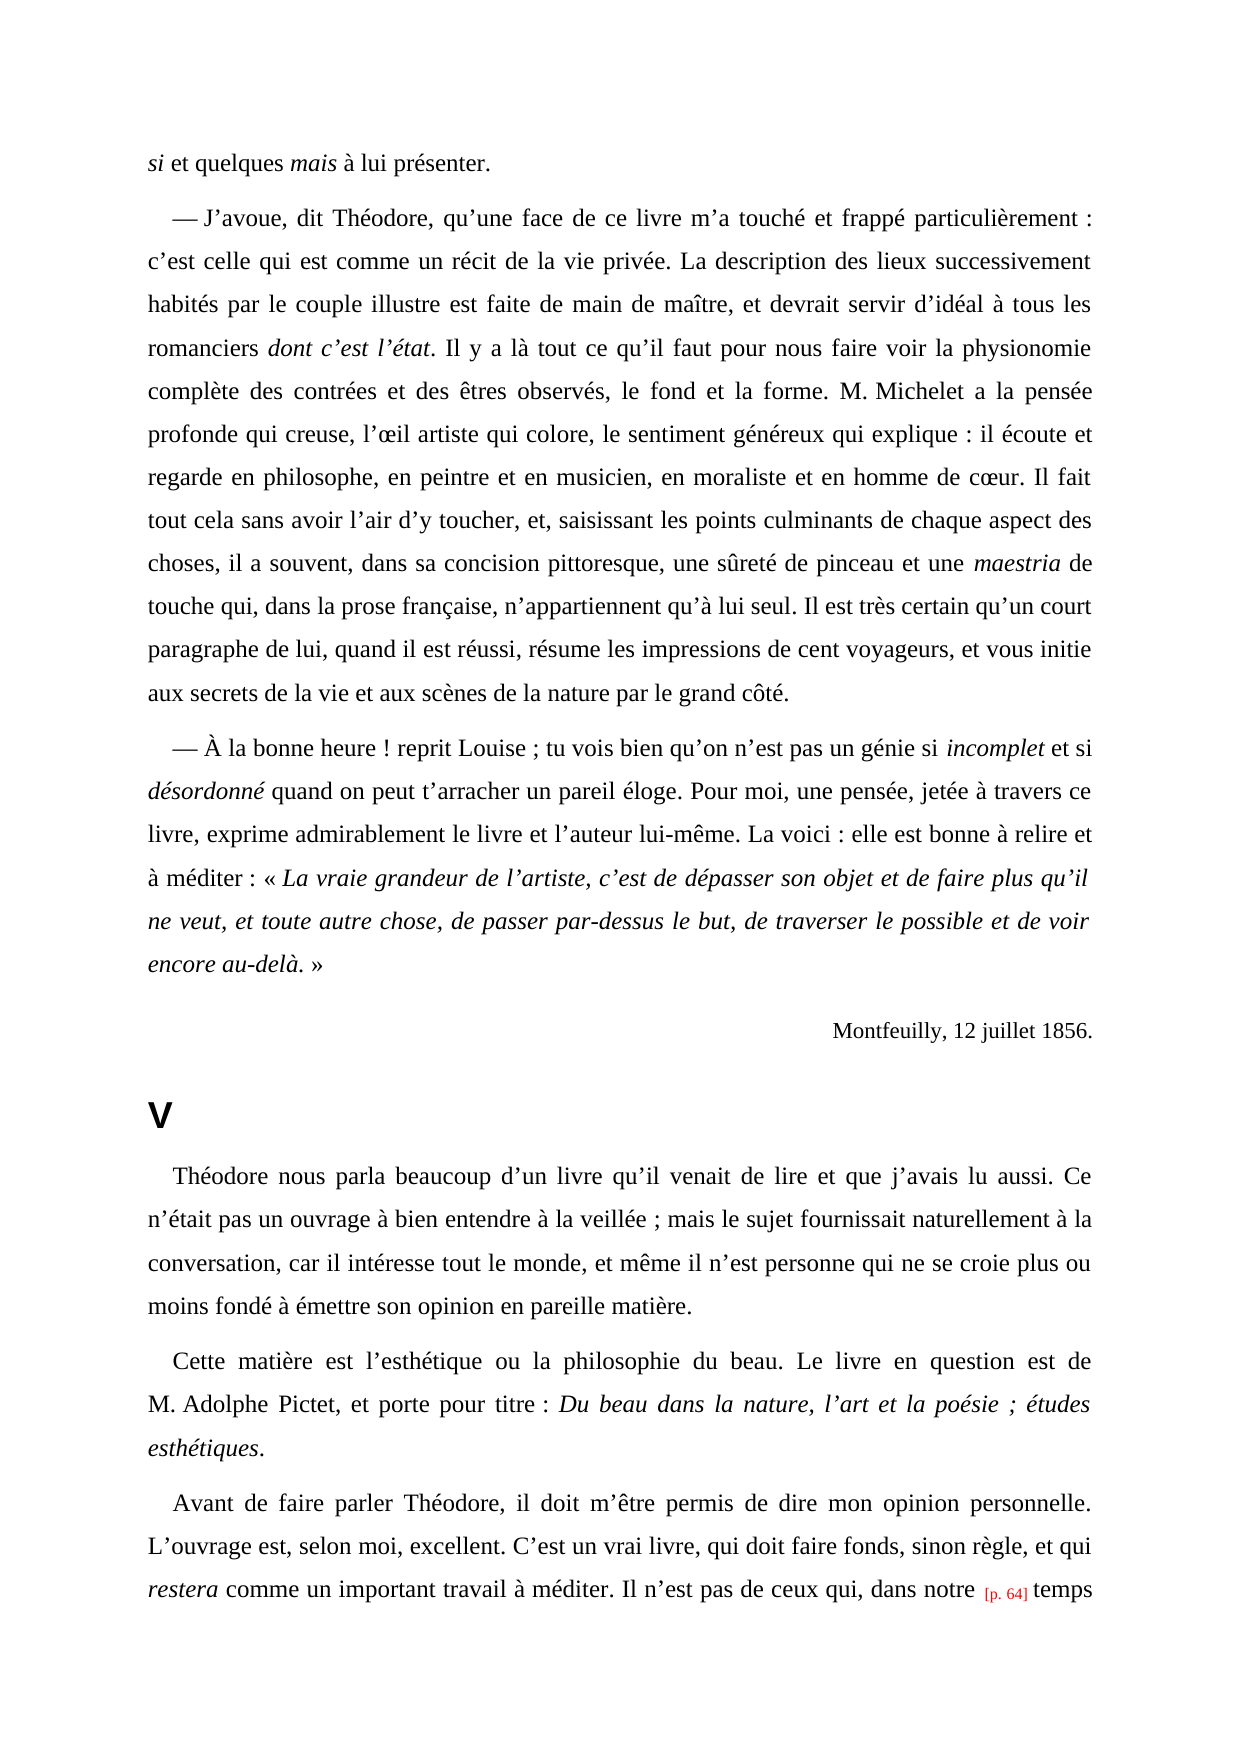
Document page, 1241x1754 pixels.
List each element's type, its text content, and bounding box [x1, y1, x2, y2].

text Cette matière est l’esthétique ou la philosophie du beau. Le livre en question est de M. Adolphe Pictet, et porte pour titre : Du beau dans la nature, l’art et la poésie ; études esthétiques. [148, 1346, 1093, 1461]
subtitle V [148, 1093, 1093, 1136]
text Avant de faire parler Théodore, il doit m’être permis de dire mon opinion personnelle. L’ouvrage est, selon moi, excellent. C’est un vrai livre, qui doit faire fonds, sinon règle, et qui restera comme un important travail à méditer. Il n’est pas de ceux qui, dans notre [p. 64] temps [148, 1488, 1093, 1603]
text Montfeuilly, 12 juillet 1856. [148, 1017, 1093, 1043]
text — À la bonne heure ! reprit Louise ; tu vois bien qu’on n’est pas un génie si incomplet et si désordonné quand on peut t’arracher un pareil éloge. Pour moi, une pensée, jetée à travers ce livre, exprime admirablement le livre et l’auteur lui-même. La voici : elle est bonne à relire et à méditer : « La vraie grandeur de l’artiste, c’est de dépasser son objet et de faire plus qu’il ne veut, et toute autre chose, de passer par-dessus le but, de traverser le possible et de voir encore au-delà. » [148, 733, 1093, 978]
text si et quelques mais à lui présenter. [148, 148, 1093, 176]
text Théodore nous parla beaucoup d’un livre qu’il venait de lire et que j’avais lu aussi. Ce n’était pas un ouvrage à bien entendre à la veillée ; mais le sujet fournissait naturellement à la conversation, car il intéresse tout le monde, et même il n’est personne qui ne se croie plus ou moins fondé à émettre son opinion en pareille matière. [148, 1161, 1093, 1319]
text — J’avoue, dit Théodore, qu’une face de ce livre m’a touché et frappé particulièrement : c’est celle qui est comme un récit de la vie privée. La description des lieux successivement habités par le couple illustre est faite de main de maître, et devrait servir d’idéal à tous les romanciers dont c’est l’état. Il y a là tout ce qu’il faut pour nous faire voir la physionomie complète des contrées et des êtres observés, le fond et la forme. M. Michelet a la pensée profonde qui creuse, l’œil artiste qui colore, le sentiment généreux qui explique : il écoute et regarde en philosophe, en peintre et en musicien, en moraliste et en homme de cœur. Il fait tout cela sans avoir l’air d’y toucher, et, saisissant les points culminants de chaque aspect des choses, il a souvent, dans sa concision pittoresque, une sûreté de pinceau et une maestria de touche qui, dans la prose française, n’appartiennent qu’à lui seul. Il est très certain qu’un court paragraphe de lui, quand il est réussi, résume les impressions de cent voyageurs, et vous initie aux secrets de la vie et aux scènes de la nature par le grand côté. [148, 203, 1093, 706]
